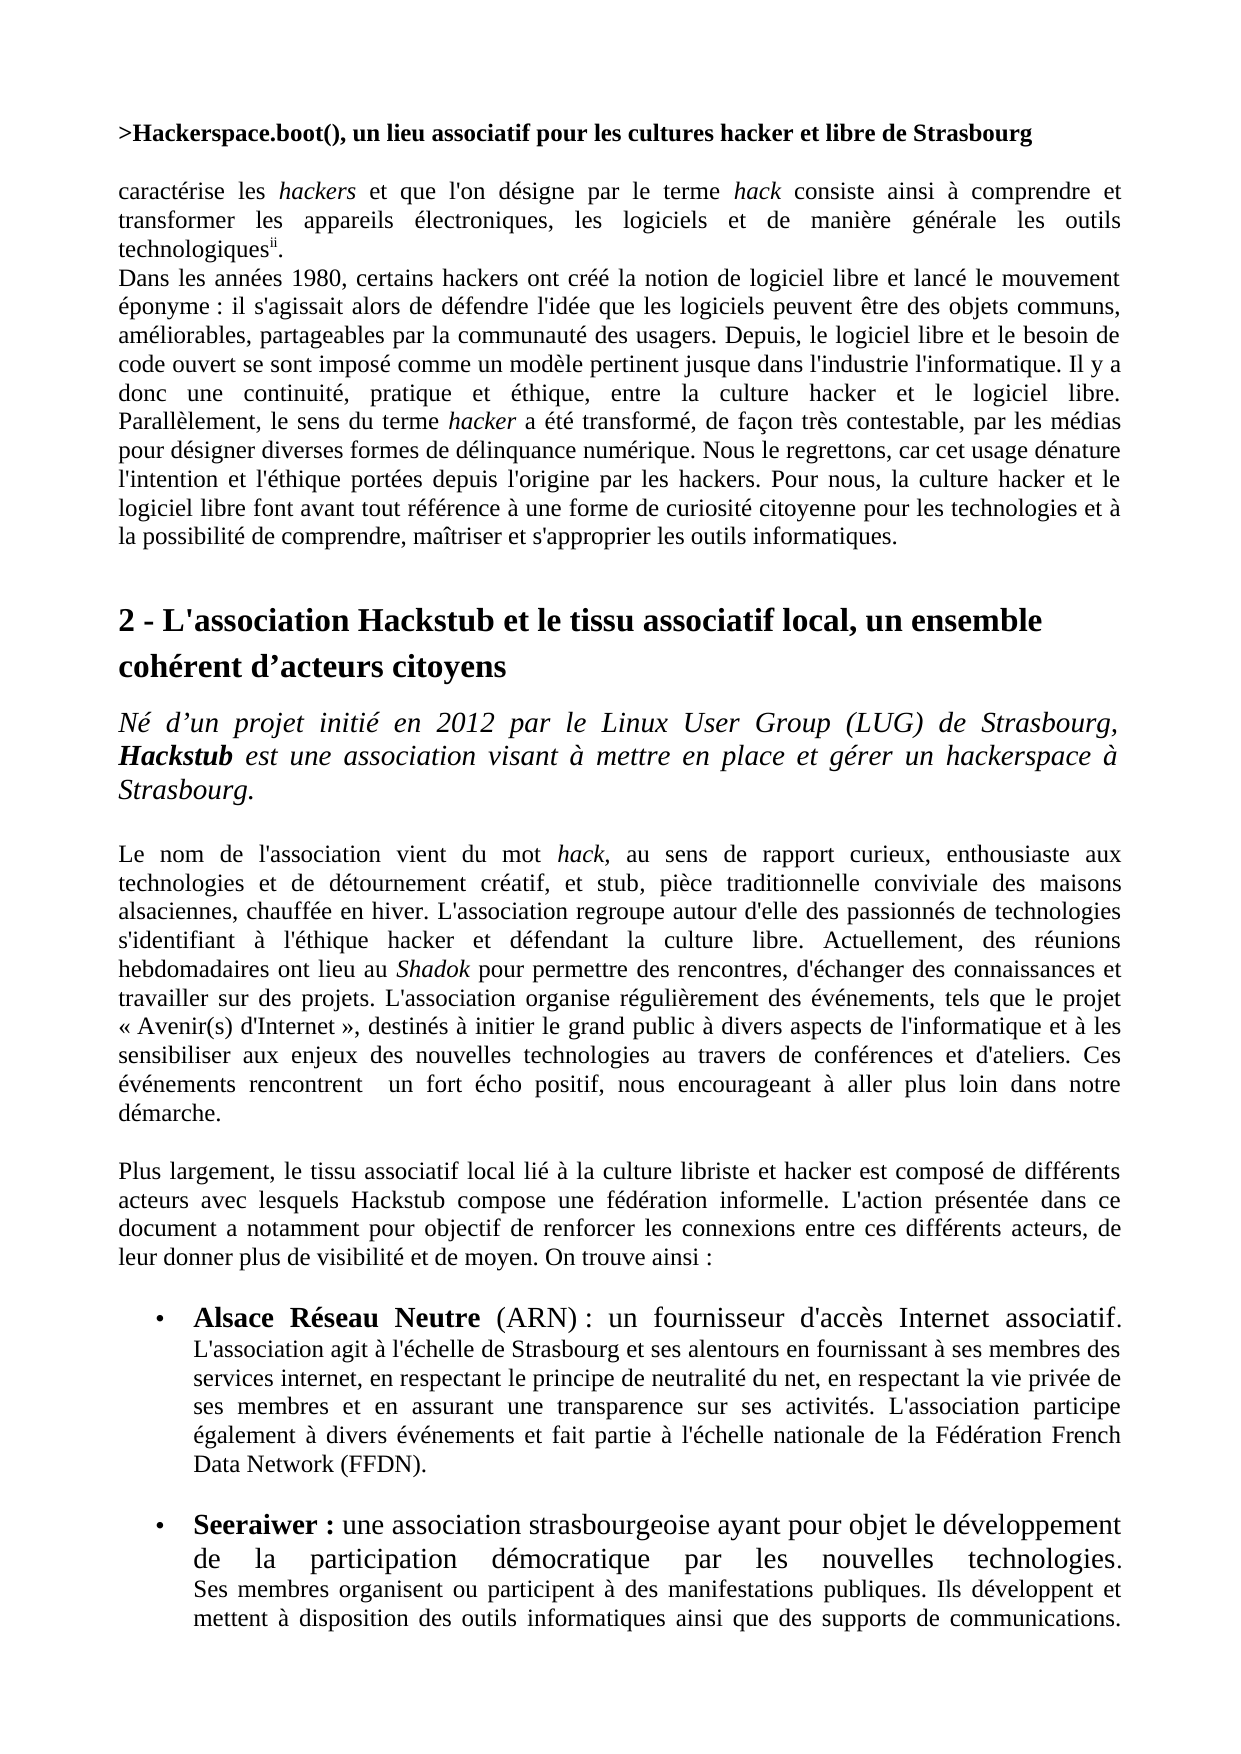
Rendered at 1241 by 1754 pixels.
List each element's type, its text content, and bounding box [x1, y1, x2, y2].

list Seeraiwer : une association strasbourgeoise ayant pour objet le développement de la participation démocratique par les nouvelles technologies. Ses membres organisent ou participent à des manifestations publiques. Ils développent et mettent à disposition des outils informatiques ainsi que des supports de communications. [156, 1507, 1122, 1632]
text Plus largement, le tissu associatif local lié à la culture libriste et hacker est composé de différents acteurs avec lesquels Hackstub compose une fédération informelle. L'action présentée dans ce document a notamment pour objectif de renforcer les connexions entre ces différents acteurs, de leur donner plus de visibilité et de moyen. On trouve ainsi : [118, 1156, 1122, 1271]
text Né d’un projet initié en 2012 par le Linux User Group (LUG) de Strasbourg, Hackstub est une association visant à mettre en place et gérer un hackerspace à Strasbourg. Le nom de l'association vient du mot hack, au sens de rapport curieux, enthousiaste aux technologies et de détournement créatif, et stub, pièce traditionnelle conviviale des maisons alsaciennes, chauffée en hiver. L'association regroupe autour d'elle des passionnés de technologies s'identifiant à l'éthique hacker et défendant la culture libre. Actuellement, des réunions hebdomadaires ont lieu au Shadok pour permettre des rencontres, d'échanger des connaissances et travailler sur des projets. L'association organise régulièrement des événements, tels que le projet « Avenir(s) d'Internet », destinés à initier le grand public à divers aspects de l'informatique et à les sensibiliser aux enjeux des nouvelles technologies au travers de conférences et d'ateliers. Ces événements rencontrent un fort écho positif, nous encourageant à aller plus loin dans notre démarche. [118, 705, 1122, 1126]
text caractérise les hackers et que l'on désigne par le terme hack consiste ainsi à comprendre et transformer les appareils électroniques, les logiciels et de manière générale les outils technologiques. Dans les années 1980, certains hackers ont créé la notion de logiciel libre et lancé le mouvement éponyme : il s'agissait alors de défendre l'idée que les logiciels peuvent être des objets communs, améliorables, partageables par la communauté des usagers. Depuis, le logiciel libre et le besoin de code ouvert se sont imposé comme un modèle pertinent jusque dans l'industrie l'informatique. Il y a donc une continuité, pratique et éthique, entre la culture hacker et le logiciel libre. Parallèlement, le sens du terme hacker a été transformé, de façon très contestable, par les médias pour désigner diverses formes de délinquance numérique. Nous le regrettons, car cet usage dénature l'intention et l'éthique portées depuis l'origine par les hackers. Pour nous, la culture hacker et le logiciel libre font avant tout référence à une forme de curiosité citoyenne pour les technologies et à la possibilité de comprendre, maîtriser et s'approprier les outils informatiques. [118, 176, 1122, 550]
list Alsace Réseau Neutre (ARN) : un fournisseur d'accès Internet associatif. L'association agit à l'échelle de Strasbourg et ses alentours en fournissant à ses membres des services internet, en respectant le principe de neutralité du net, en respectant la vie privée de ses membres et en assurant une transparence sur ses activités. L'association participe également à divers événements et fait partie à l'échelle nationale de la Fédération French Data Network (FFDN). [156, 1300, 1122, 1478]
subtitle 2 - L'association Hackstub et le tissu associatif local, un ensemble cohérent d’acteurs citoyens [118, 600, 1122, 685]
